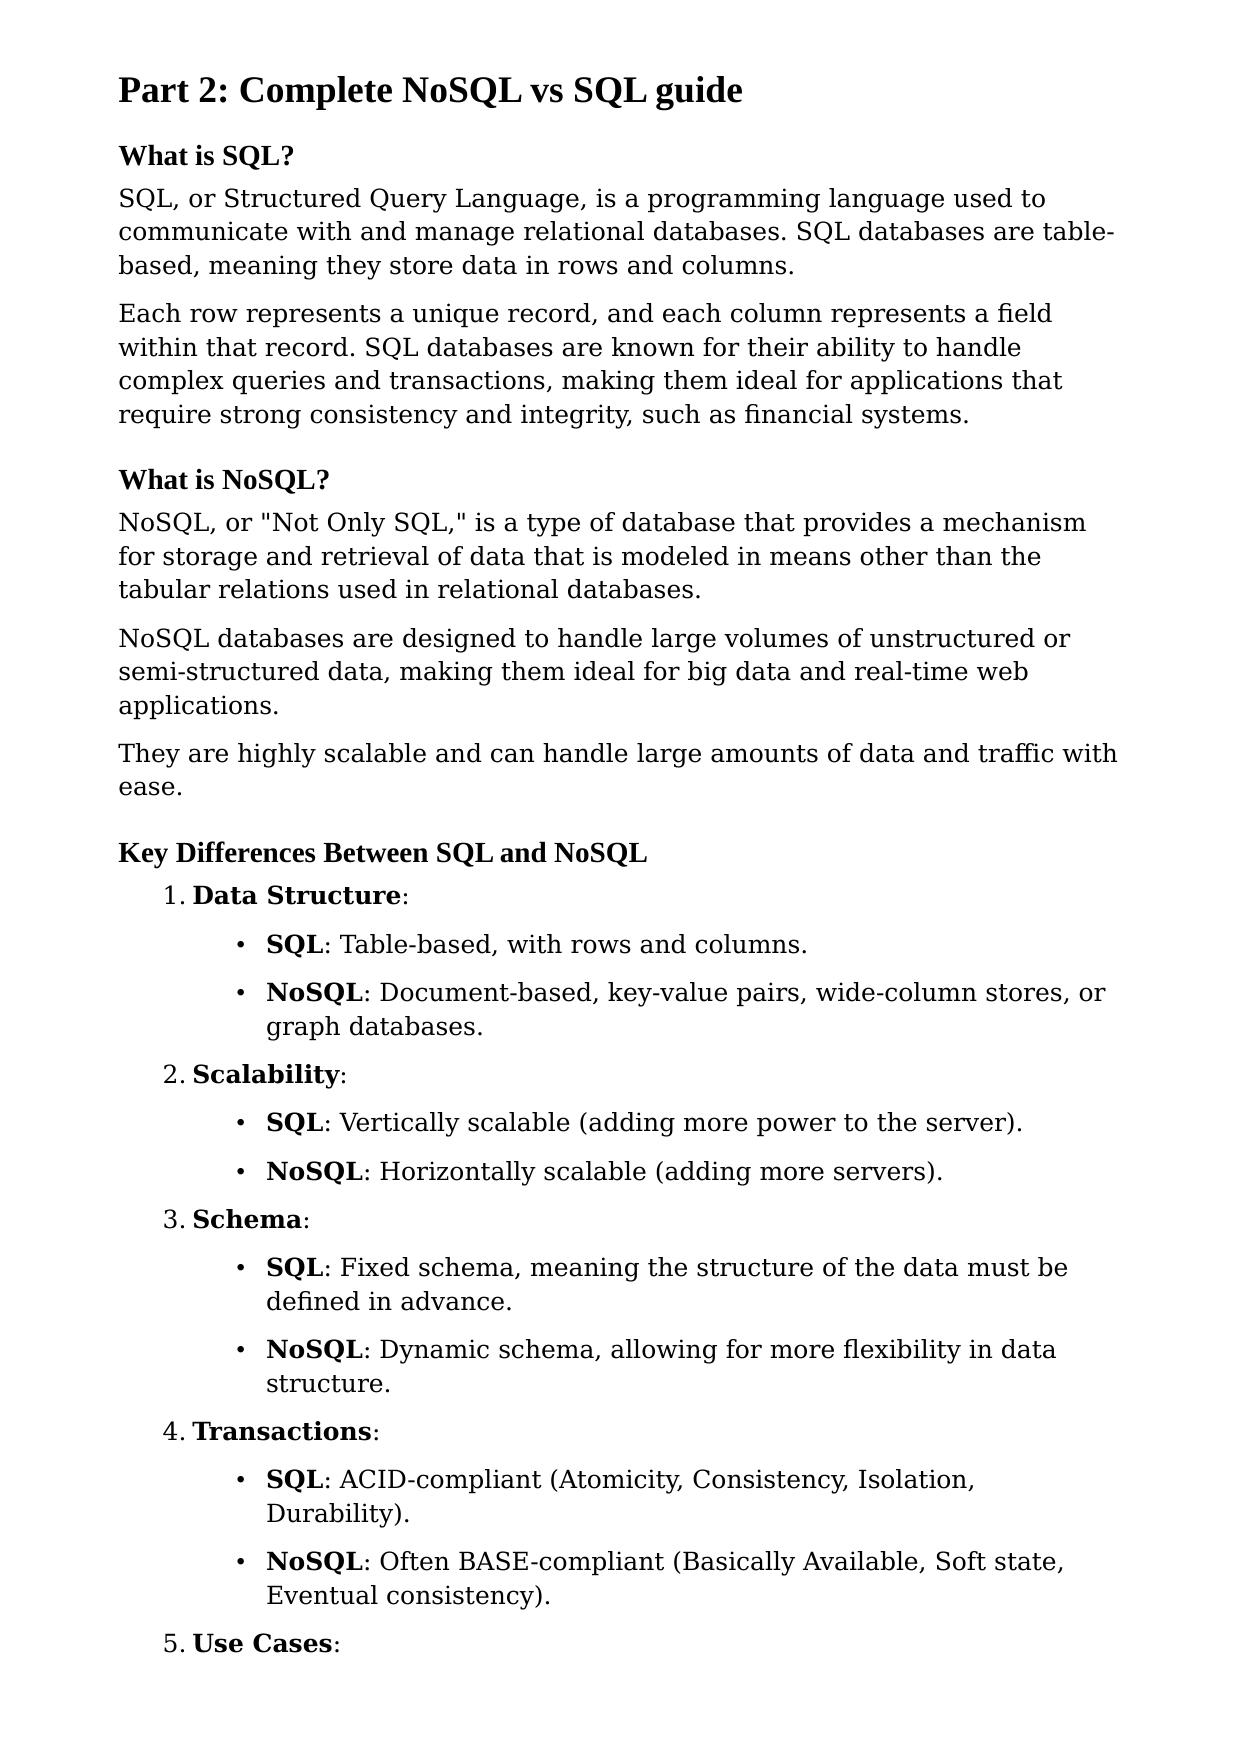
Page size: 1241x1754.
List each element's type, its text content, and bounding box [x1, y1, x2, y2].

list Scalability: [162, 1060, 1122, 1089]
list Transactions: [162, 1417, 1122, 1446]
list Schema: [162, 1205, 1122, 1234]
list SQL: ACID-compliant (Atomicity, Consistency, Isolation, Durability). [236, 1465, 1122, 1528]
list NoSQL: Document-based, key-value pairs, wide-column stores, or graph databases. [236, 978, 1122, 1041]
text Each row represents a unique record, and each column represents a field within that record. SQL databases are known for their ability to handle complex queries and transactions, making them ideal for applications that require strong consistency and integrity, such as financial systems. [118, 299, 1122, 429]
list NoSQL: Dynamic schema, allowing for more flexibility in data structure. [236, 1335, 1122, 1398]
list SQL: Vertically scalable (adding more power to the server). [236, 1108, 1122, 1137]
subtitle Part 2: Complete NoSQL vs SQL guide [118, 68, 1122, 111]
subtitle Key Differences Between SQL and NoSQL [118, 835, 1122, 869]
list NoSQL: Horizontally scalable (adding more servers). [236, 1156, 1122, 1186]
subtitle What is SQL? [118, 138, 1122, 171]
list Use Cases: [162, 1629, 1122, 1658]
subtitle What is NoSQL? [118, 462, 1122, 496]
text NoSQL, or "Not Only SQL," is a type of database that provides a mechanism for storage and retrieval of data that is modeled in means other than the tabular relations used in relational databases. [118, 508, 1122, 605]
list Data Structure: [162, 881, 1122, 911]
list SQL: Table-based, with rows and columns. [236, 929, 1122, 959]
list NoSQL: Often BASE-compliant (Basically Available, Soft state, Eventual consistency). [236, 1547, 1122, 1610]
text NoSQL databases are designed to handle large volumes of unstructured or semi-structured data, making them ideal for big data and real-time web applications. [118, 624, 1122, 720]
list SQL: Fixed schema, meaning the structure of the data must be defined in advance. [236, 1253, 1122, 1316]
text They are highly scalable and can handle large amounts of data and traffic with ease. [118, 739, 1122, 802]
text SQL, or Structured Query Language, is a programming language used to communicate with and manage relational databases. SQL databases are table-based, meaning they store data in rows and columns. [118, 184, 1122, 280]
